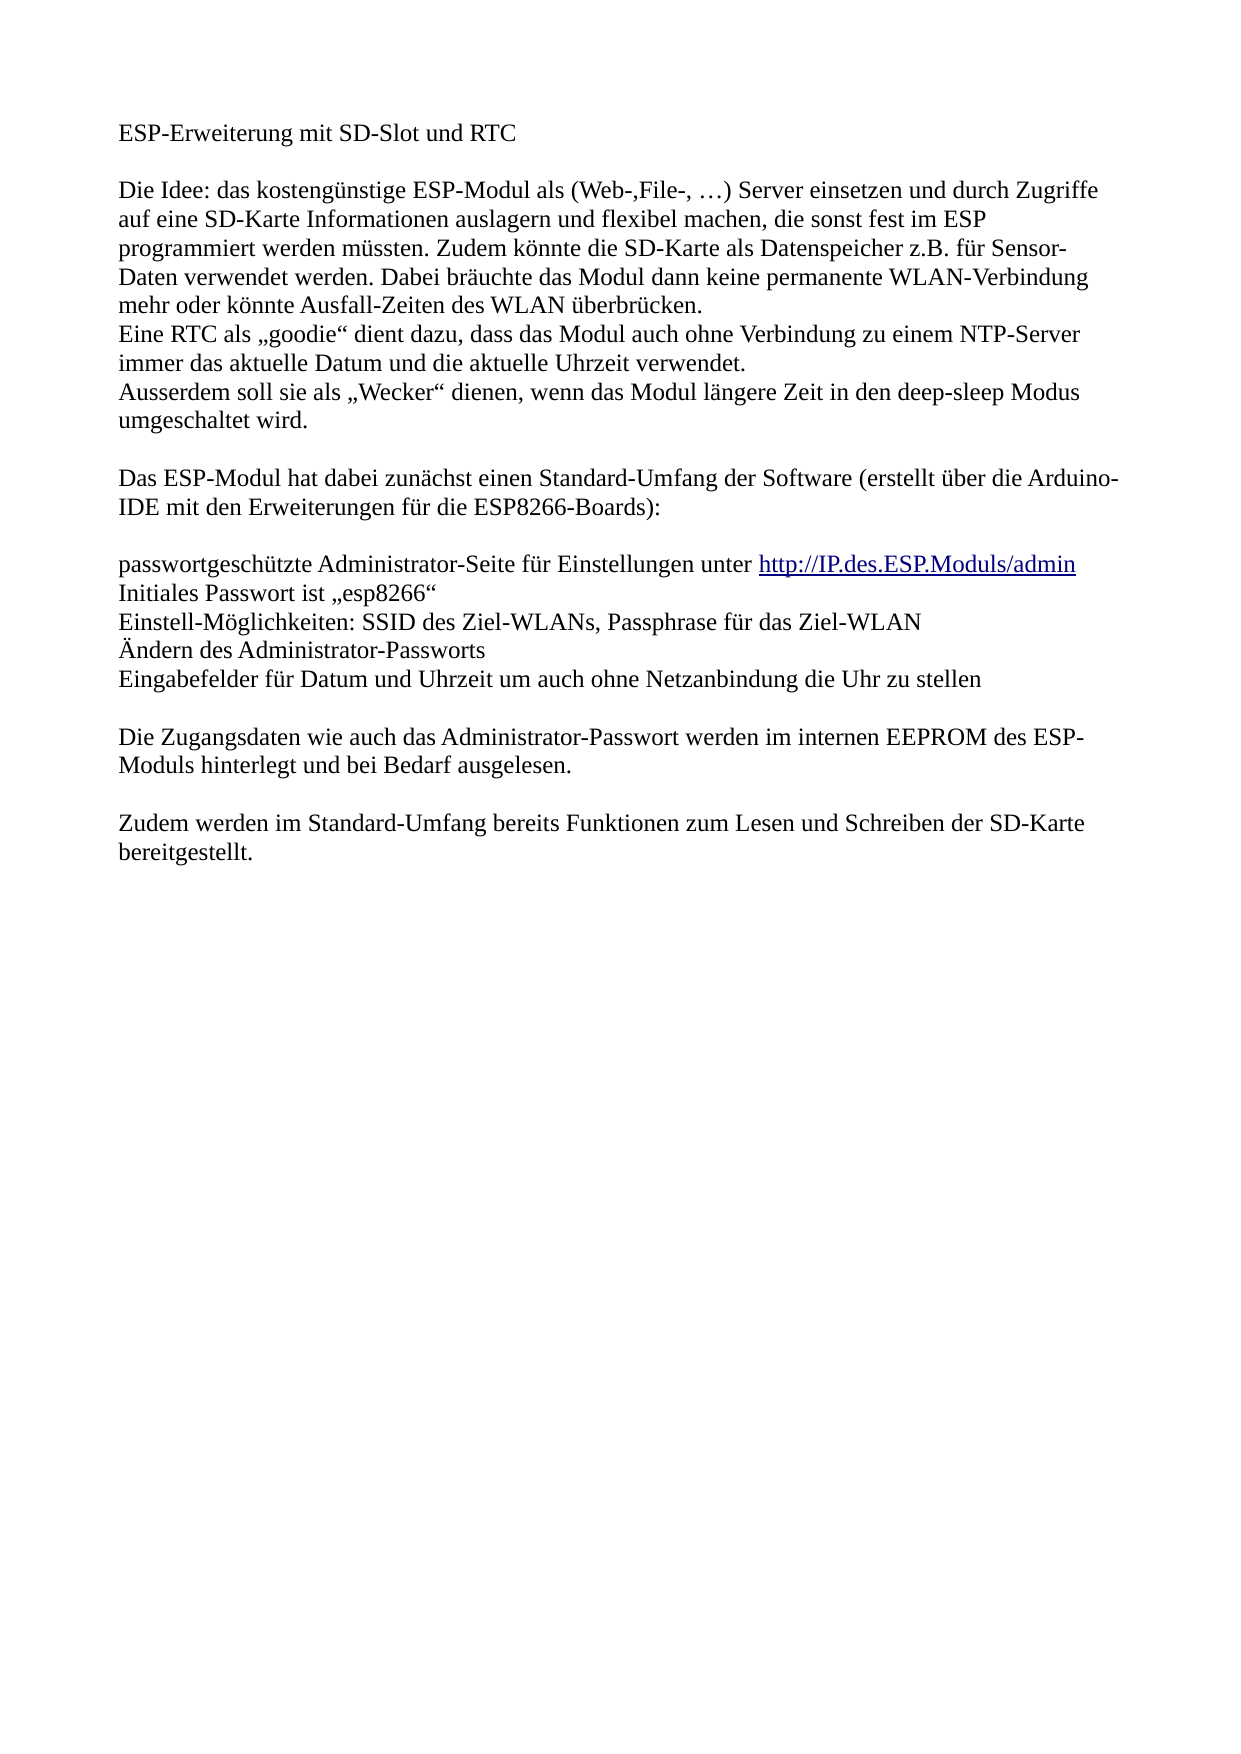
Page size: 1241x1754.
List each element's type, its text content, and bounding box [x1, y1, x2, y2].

text ESP-Erweiterung mit SD-Slot und RTC [118, 118, 1122, 147]
text passwortgeschützte Administrator-Seite für Einstellungen unter http://IP.des.ESP.Moduls/admin [118, 549, 1122, 578]
text Zudem werden im Standard-Umfang bereits Funktionen zum Lesen und Schreiben der SD-Karte bereitgestellt. [118, 808, 1122, 866]
text Die Idee: das kostengünstige ESP-Modul als (Web-,File-, …) Server einsetzen und durch Zugriffe auf eine SD-Karte Informationen auslagern und flexibel machen, die sonst fest im ESP programmiert werden müssten. Zudem könnte die SD-Karte als Datenspeicher z.B. für Sensor-Daten verwendet werden. Dabei bräuchte das Modul dann keine permanente WLAN-Verbindung mehr oder könnte Ausfall-Zeiten des WLAN überbrücken. [118, 176, 1122, 319]
text Einstell-Möglichkeiten: SSID des Ziel-WLANs, Passphrase für das Ziel-WLAN [118, 607, 1122, 636]
text Eingabefelder für Datum und Uhrzeit um auch ohne Netzanbindung die Uhr zu stellen [118, 664, 1122, 693]
text Ausserdem soll sie als „Wecker“ dienen, wenn das Modul längere Zeit in den deep-sleep Modus umgeschaltet wird. [118, 377, 1122, 434]
text Initiales Passwort ist „esp8266“ [118, 578, 1122, 607]
text Ändern des Administrator-Passworts [118, 636, 1122, 664]
text Das ESP-Modul hat dabei zunächst einen Standard-Umfang der Software (erstellt über die Arduino-IDE mit den Erweiterungen für die ESP8266-Boards): [118, 463, 1122, 521]
text Eine RTC als „goodie“ dient dazu, dass das Modul auch ohne Verbindung zu einem NTP-Server immer das aktuelle Datum und die aktuelle Uhrzeit verwendet. [118, 319, 1122, 377]
text Die Zugangsdaten wie auch das Administrator-Passwort werden im internen EEPROM des ESP-Moduls hinterlegt und bei Bedarf ausgelesen. [118, 722, 1122, 779]
